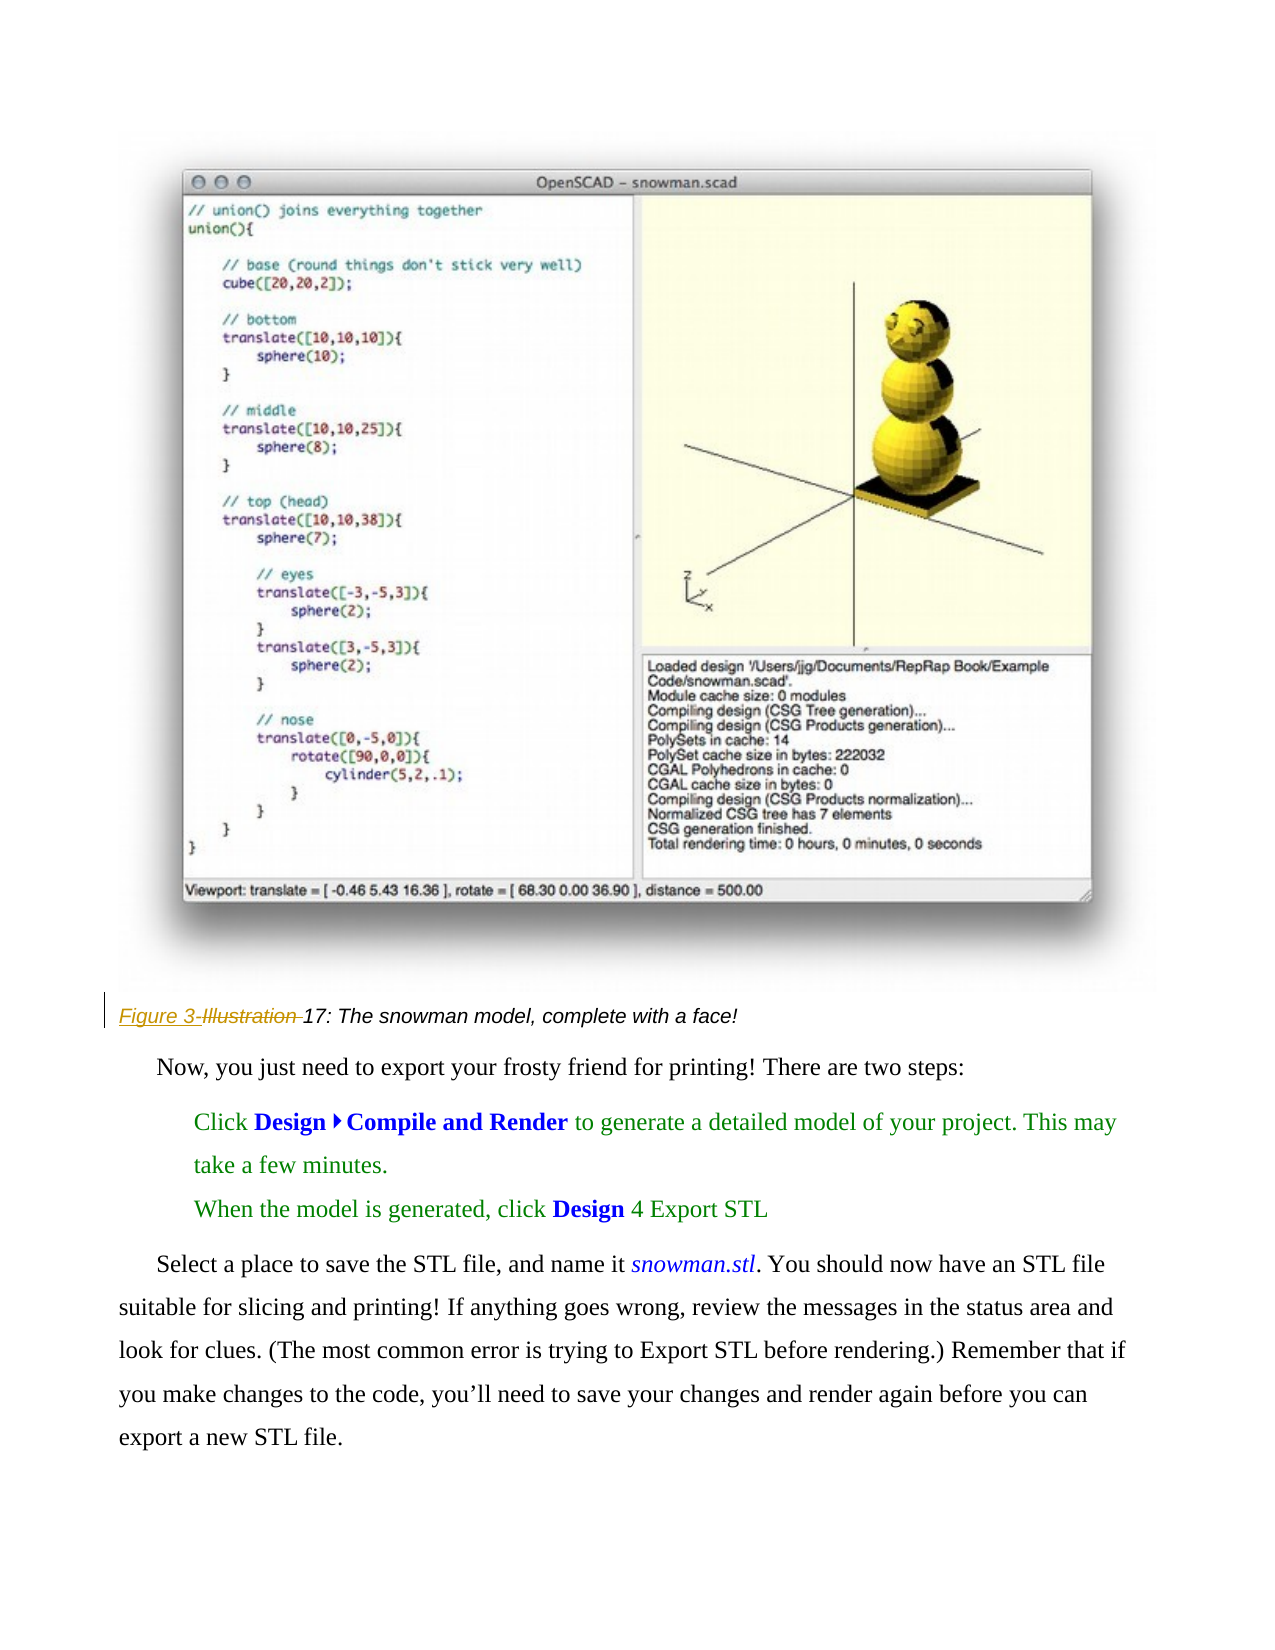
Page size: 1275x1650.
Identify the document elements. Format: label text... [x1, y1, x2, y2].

text Select a place to save the STL file, and name it snowman.stl. You should now have an STL file suitable for slicing and printing! If anything goes wrong, review the messages in the status area and look for clues. (The most common error is trying to Export STL before rendering.) Remember that if you make changes to the code, you’ll need to save your changes and render again before you can export a new STL file. [118, 1249, 1156, 1451]
list When the model is generated, click Design 4 Export STL [193, 1194, 1156, 1222]
list Click Design4Compile and Render to generate a detailed model of your project. This may take a few minutes. [193, 1107, 1156, 1179]
picture [118, 131, 1157, 992]
text Now, you just need to export your frosty friend for printing! There are two steps: [118, 1052, 1156, 1081]
text Figure 3-17: The snowman model, complete with a face! [118, 992, 1156, 1028]
